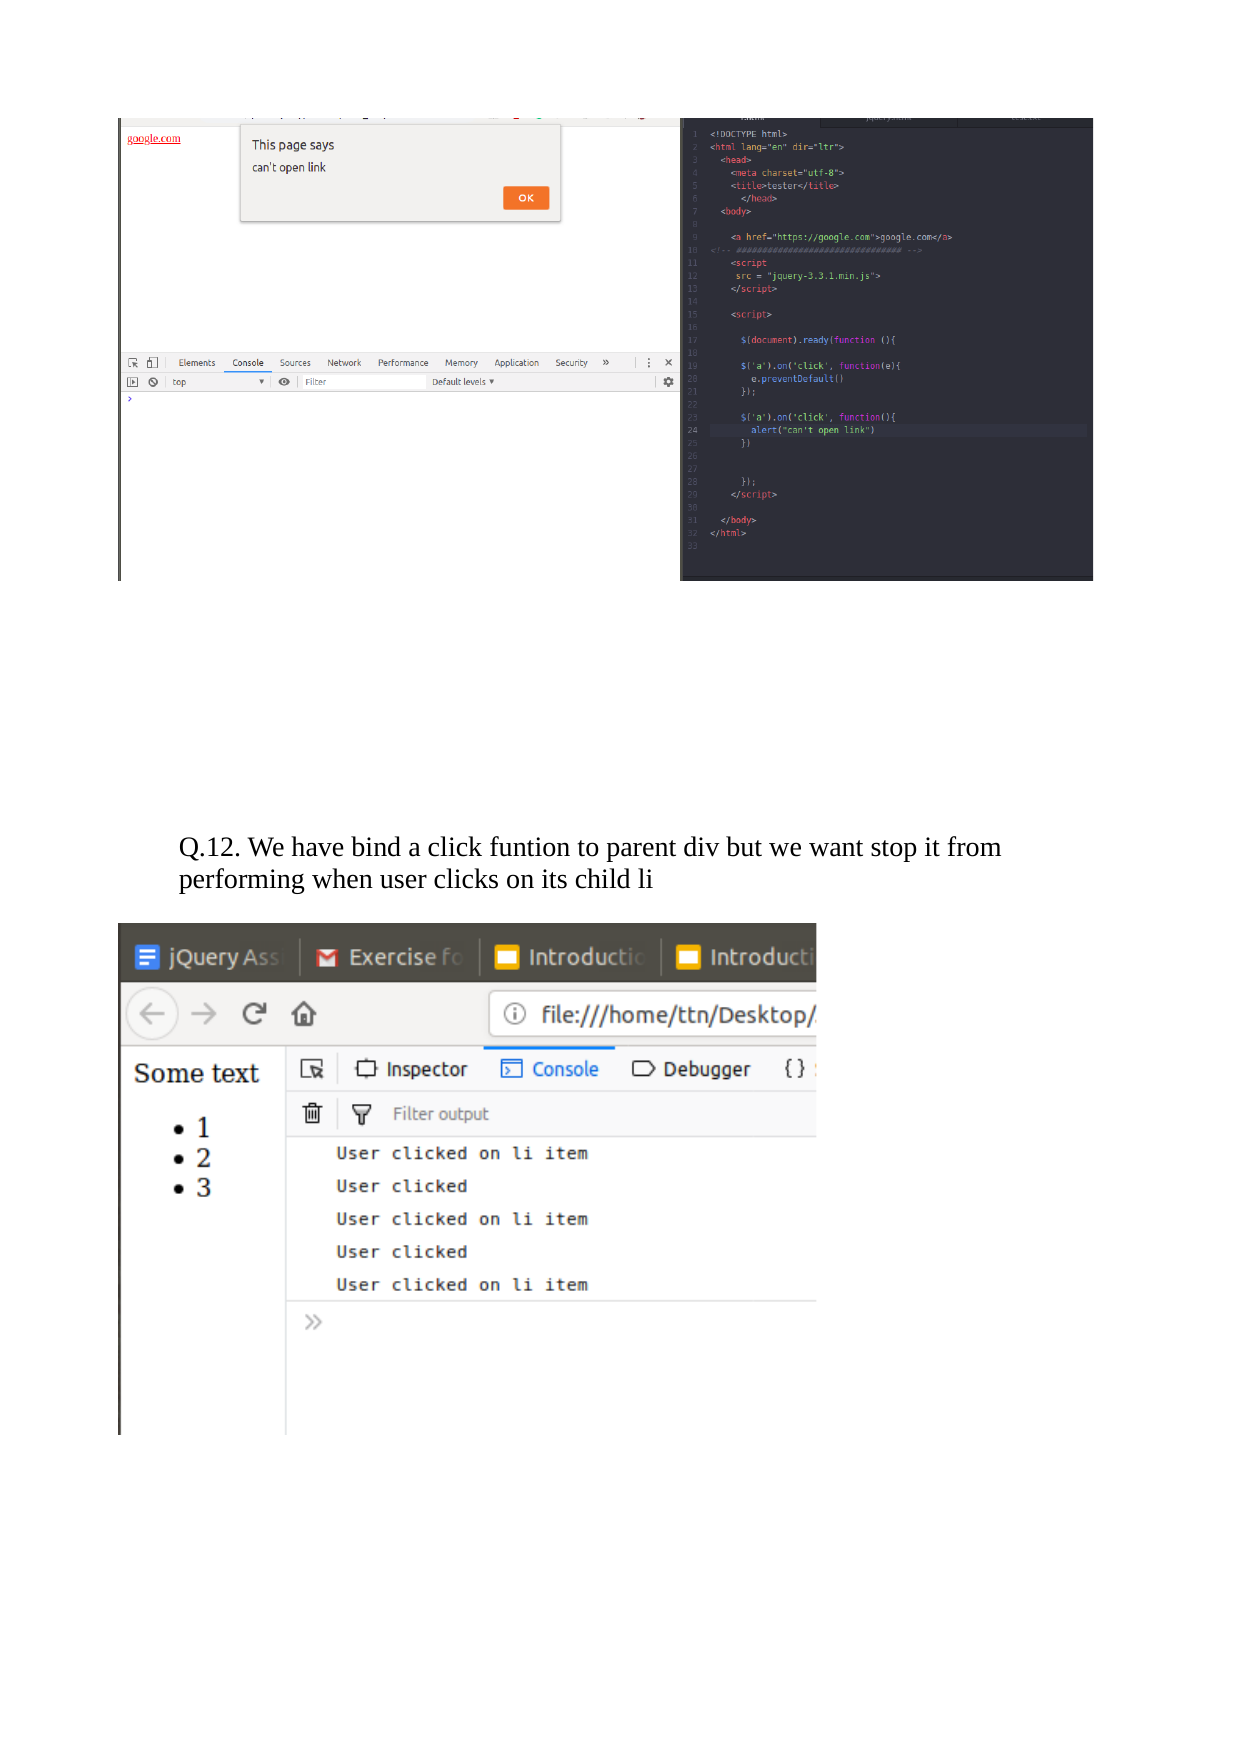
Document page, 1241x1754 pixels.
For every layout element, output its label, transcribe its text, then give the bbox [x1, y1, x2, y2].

picture [118, 118, 1094, 581]
list Q.12. We have bind a click funtion to parent div but we want stop it from performing when user clicks on its child li [178, 830, 1122, 895]
picture [118, 923, 817, 1435]
